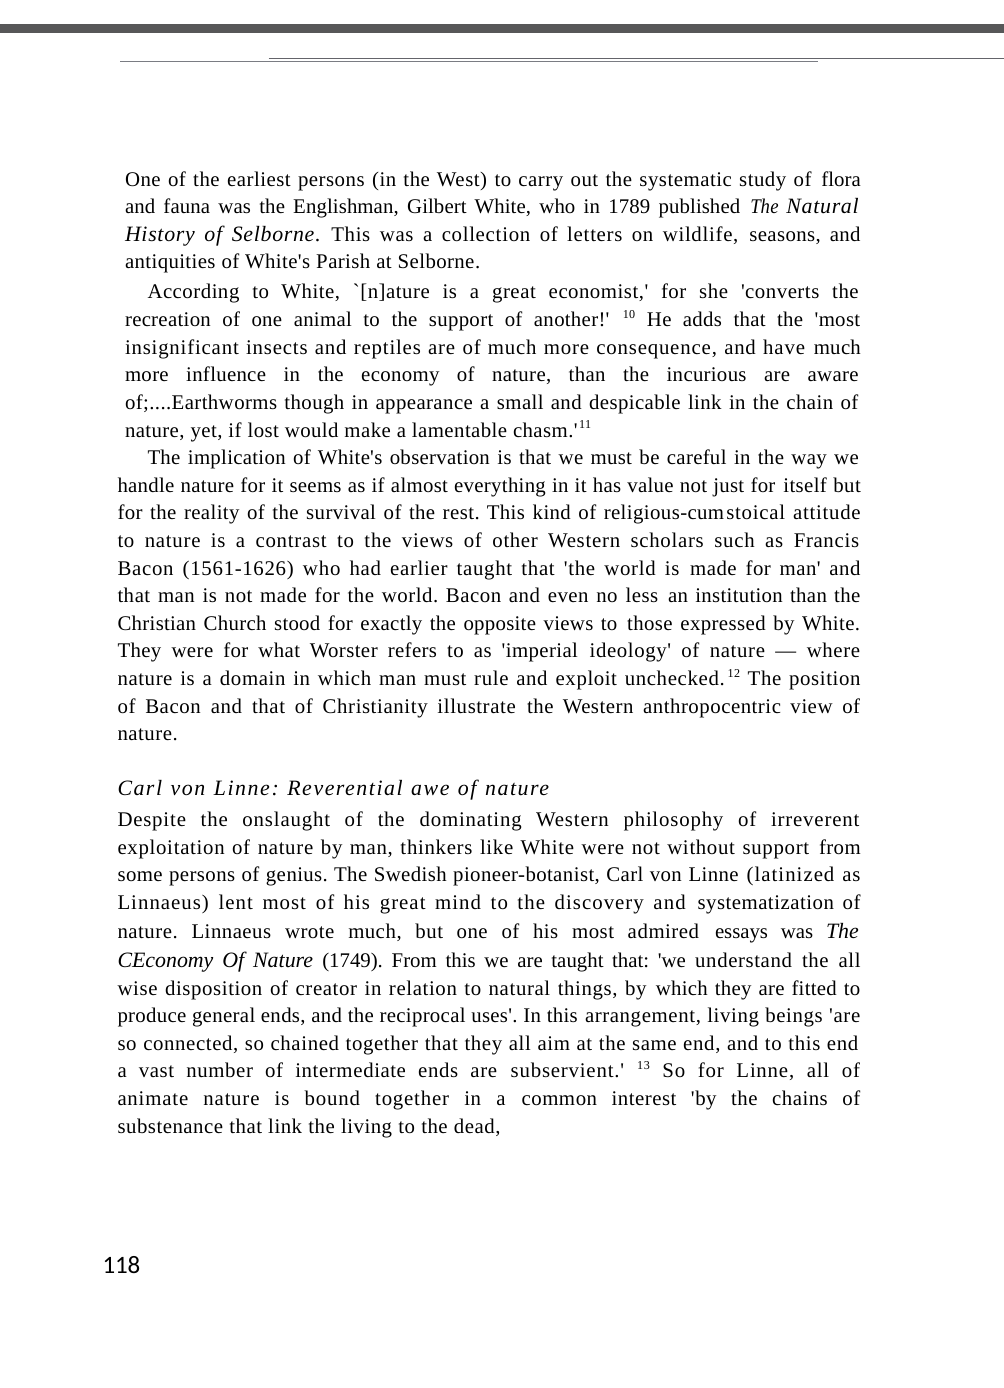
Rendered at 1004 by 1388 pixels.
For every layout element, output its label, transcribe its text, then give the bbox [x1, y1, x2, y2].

text Carl von Linne: Reverential awe of nature [117, 775, 868, 800]
text Despite the onslaught of the dominating Western philosophy of irreverent exploitation of nature by man, thinkers like White were not without support from some persons of genius. The Swedish pioneer-botanist, Carl von Linne (latinized as Linnaeus) lent most of his great mind to the discovery and systematization of nature. Linnaeus wrote much, but one of his most admired essays was The CEconomy Of Nature (1749). From this we are taught that: 'we understand the all wise disposition of creator in relation to natural things, by which they are fitted to produce general ends, and the reciprocal uses'. In this arrangement, living beings 'are so connected, so chained together that they all aim at the same end, and to this end a vast number of intermediate ends are subservient.' 13 So for Linne, all of animate nature is bound together in a common interest 'by the chains of substenance that link the living to the dead, [117, 807, 861, 1138]
text The implication of White's observation is that we must be careful in the way we handle nature for it seems as if almost everything in it has value not just for itself but for the reality of the survival of the rest. This kind of religious-cum­stoical attitude to nature is a contrast to the views of other Western scholars such as Francis Bacon (1561-1626) who had earlier taught that 'the world is made for man' and that man is not made for the world. Bacon and even no less an institution than the Christian Church stood for exactly the opposite views to those expressed by White. They were for what Worster refers to as 'imperial ideology' of nature — where nature is a domain in which man must rule and exploit unchecked.12 The position of Bacon and that of Christianity illustrate the Western anthropocentric view of nature. [117, 445, 861, 745]
text According to White, `[n]ature is a great economist,' for she 'converts the recreation of one animal to the support of another!' 10 He adds that the 'most insignificant insects and reptiles are of much more consequence, and have much more influence in the economy of nature, than the incurious are aware of;....Earthworms though in appearance a small and despicable link in the chain of nature, yet, if lost would make a lamentable chasm.'11 [125, 279, 861, 442]
text One of the earliest persons (in the West) to carry out the systematic study of flora and fauna was the Englishman, Gilbert White, who in 1789 published The Natural History of Selborne. This was a collection of letters on wildlife, seasons, and antiquities of White's Parish at Selborne. [125, 167, 861, 273]
